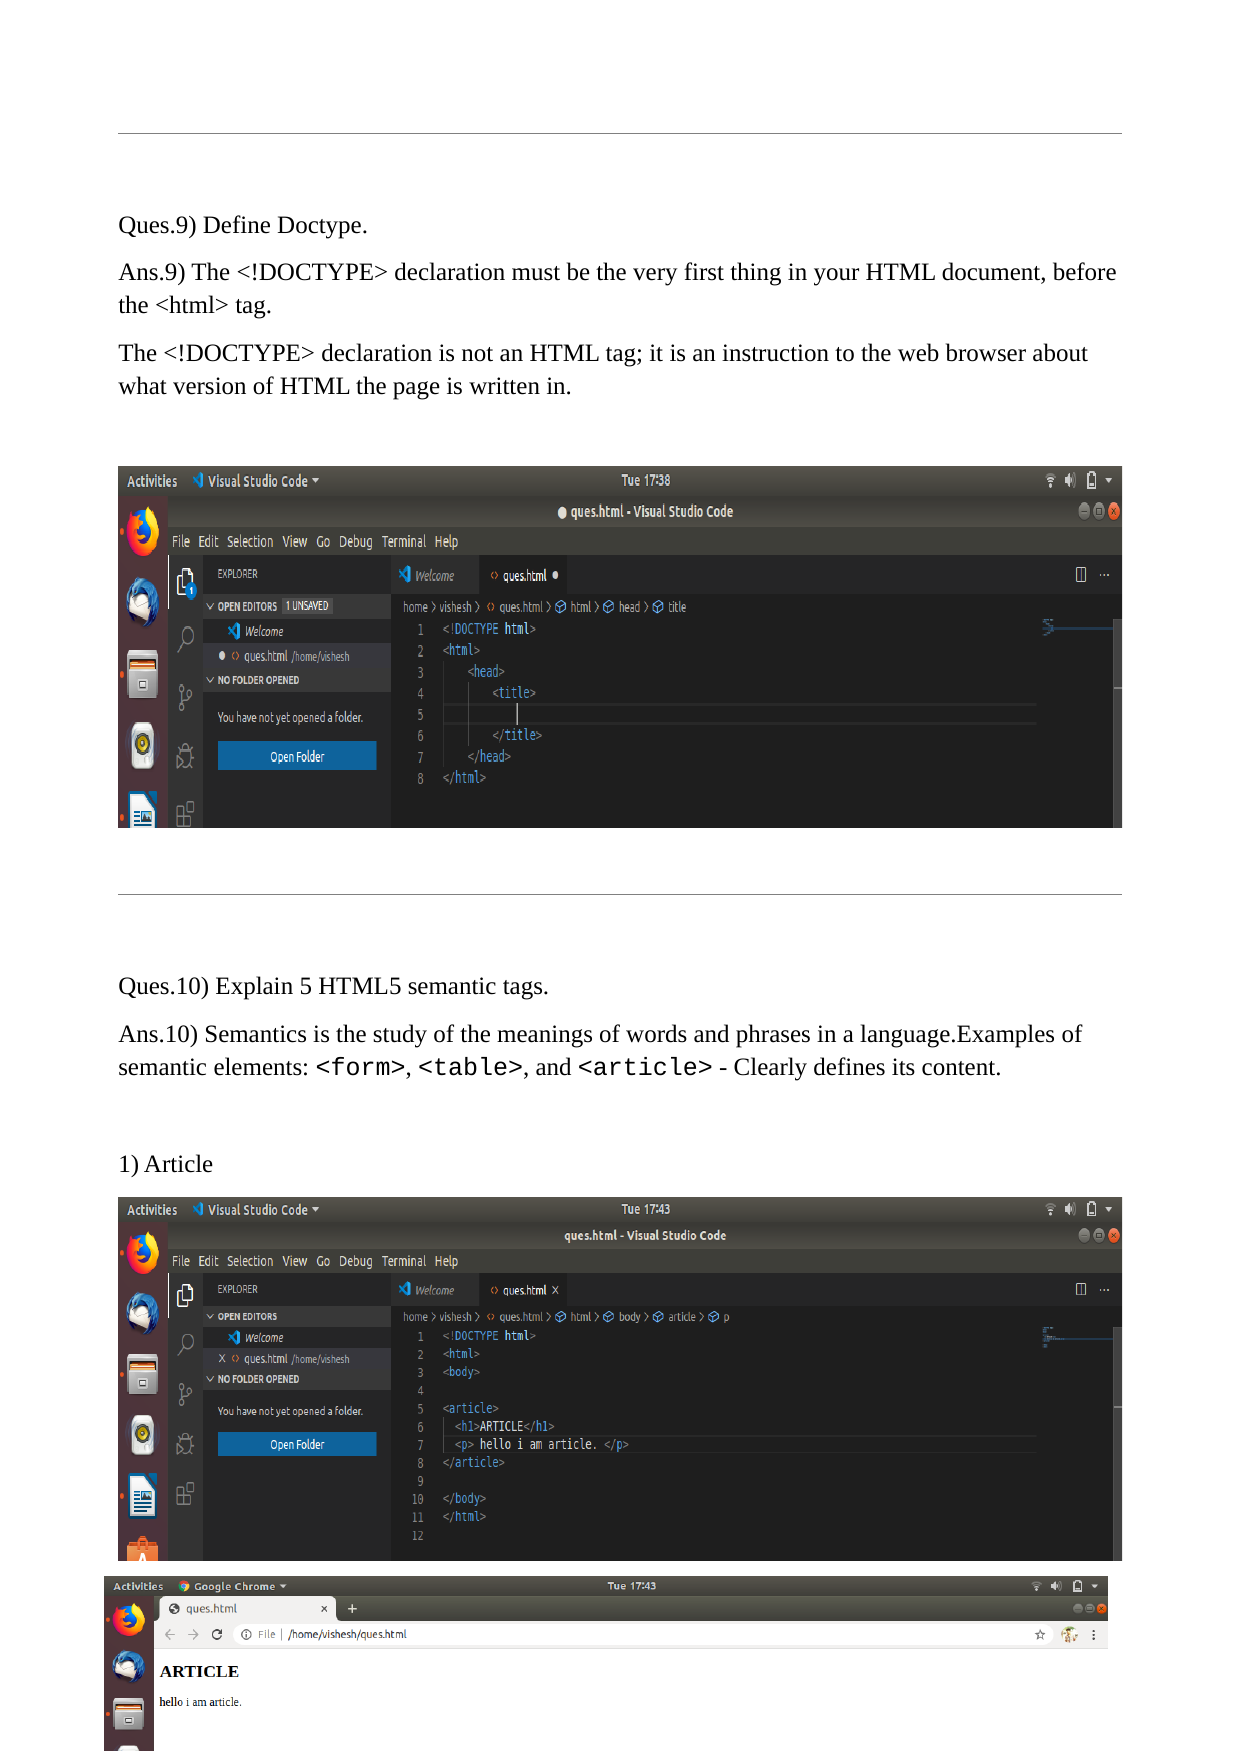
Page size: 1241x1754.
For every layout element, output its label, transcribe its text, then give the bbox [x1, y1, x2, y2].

text Ques.10) Explain 5 HTML5 semantic tags. [118, 971, 1122, 1000]
text Ans.9) The <!DOCTYPE> declaration must be the very first thing in your HTML document, before the <html> tag. [118, 257, 1122, 319]
text Ans.10) Semantics is the study of the meanings of words and phrases in a language.Examples of semantic elements: <form>, <table>, and <article> - Clearly defines its content. [118, 1019, 1122, 1083]
text Ques.9) Define Doctype. [118, 210, 1122, 239]
picture [118, 466, 1123, 828]
picture [118, 1197, 1123, 1561]
text 1) Article [118, 1149, 1122, 1178]
text The <!DOCTYPE> declaration is not an HTML tag; it is an instruction to the web browser about what version of HTML the page is written in. [118, 338, 1122, 400]
